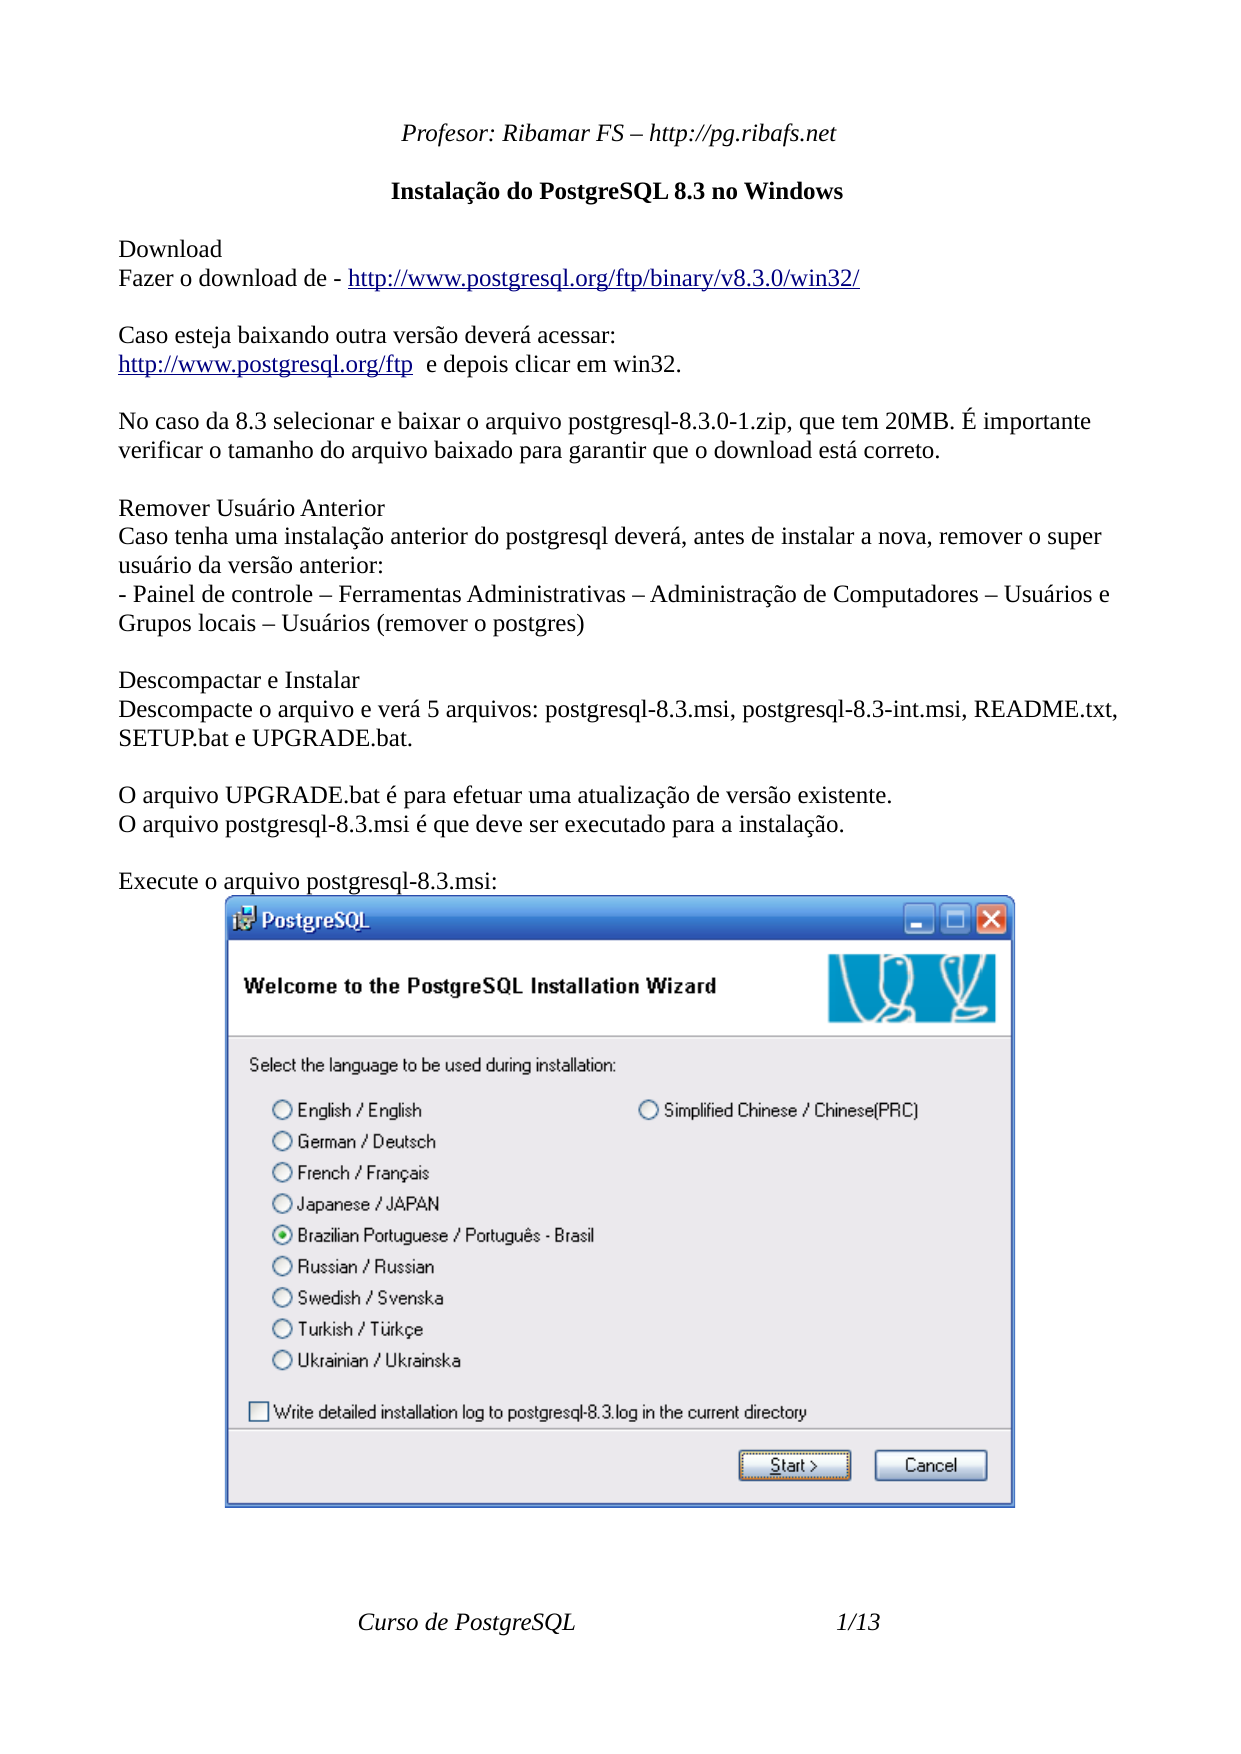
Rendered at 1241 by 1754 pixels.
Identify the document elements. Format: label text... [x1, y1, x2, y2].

text Grupos locais – Usuários (remover o postgres) [118, 608, 1122, 636]
text Caso esteja baixando outra versão deverá acessar: [118, 320, 1122, 349]
text SETUP.bat e UPGRADE.bat. [118, 723, 1122, 751]
text Remover Usuário Anterior [118, 493, 1122, 521]
text Fazer o download de - http://www.postgresql.org/ftp/binary/v8.3.0/win32/ [118, 263, 1122, 291]
text O arquivo UPGRADE.bat é para efetuar uma atualização de versão existente. [118, 780, 1122, 809]
text Execute o arquivo postgresql-8.3.msi: [118, 866, 1122, 895]
text Caso tenha uma instalação anterior do postgresql deverá, antes de instalar a nova, remover o super [118, 521, 1122, 550]
picture [224, 895, 1016, 1508]
text Download [118, 234, 1122, 263]
text http://www.postgresql.org/ftp e depois clicar em win32. [118, 349, 1122, 378]
text verificar o tamanho do arquivo baixado para garantir que o download está correto. [118, 435, 1122, 464]
text Instalação do PostgreSQL 8.3 no Windows [118, 176, 1122, 205]
text - Painel de controle – Ferramentas Administrativas – Administração de Computadores – Usuários e [118, 579, 1122, 608]
text usuário da versão anterior: [118, 550, 1122, 579]
text No caso da 8.3 selecionar e baixar o arquivo postgresql-8.3.0-1.zip, que tem 20MB. É importante [118, 406, 1122, 435]
text Descompacte o arquivo e verá 5 arquivos: postgresql-8.3.msi, postgresql-8.3-int.msi, README.txt, [118, 694, 1122, 723]
text Descompactar e Instalar [118, 665, 1122, 694]
text O arquivo postgresql-8.3.msi é que deve ser executado para a instalação. [118, 809, 1122, 838]
